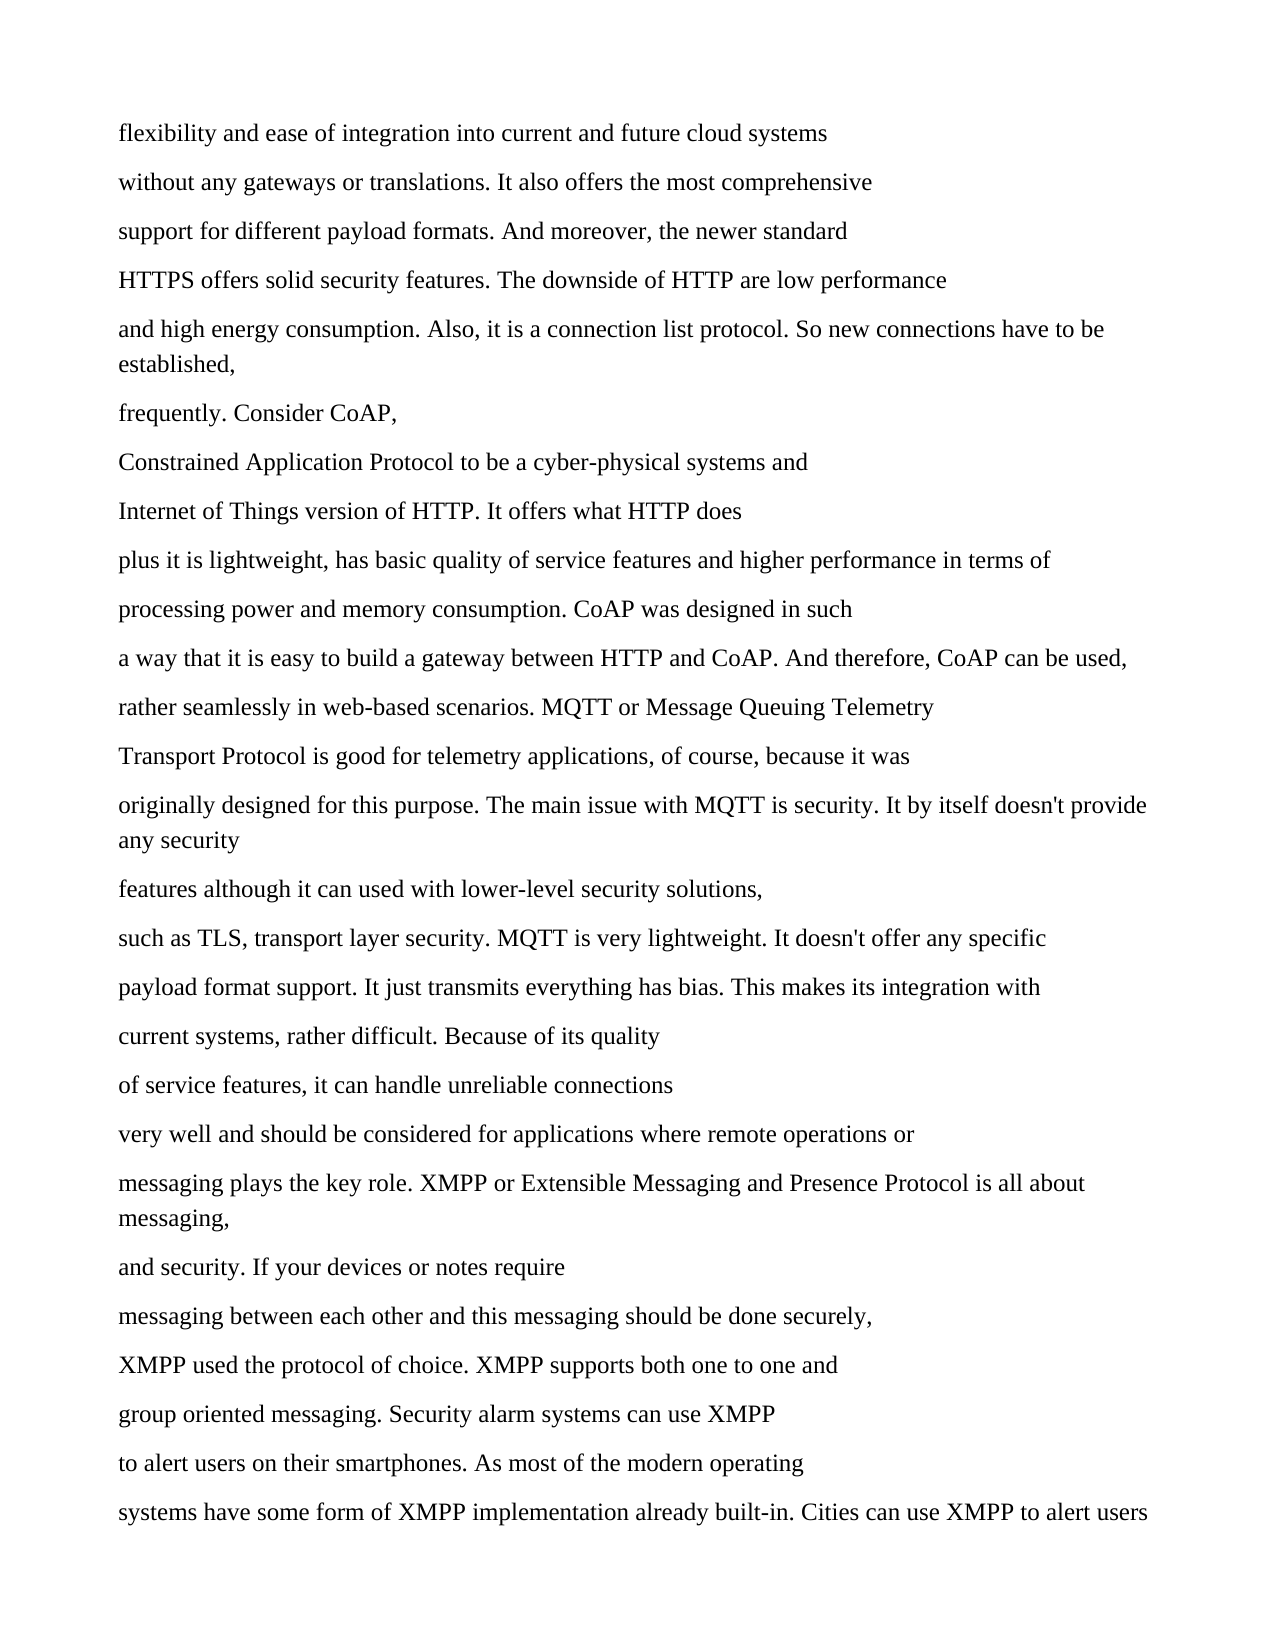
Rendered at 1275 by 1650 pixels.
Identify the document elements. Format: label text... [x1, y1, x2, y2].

text to alert users on their smartphones. As most of the modern operating [118, 1448, 1157, 1477]
text features although it can used with lower-level security solutions, [118, 874, 1157, 903]
text of service features, it can handle unreliable connections [118, 1070, 1157, 1099]
text originally designed for this purpose. The main issue with MQTT is security. It by itself doesn't provide any security [118, 790, 1157, 854]
text and high energy consumption. Also, it is a connection list protocol. So new connections have to be established, [118, 314, 1157, 378]
text support for different payload formats. And moreover, the newer standard [118, 216, 1157, 245]
text messaging between each other and this messaging should be done securely, [118, 1301, 1157, 1330]
text without any gateways or translations. It also offers the most comprehensive [118, 167, 1157, 196]
text current systems, rather difficult. Because of its quality [118, 1021, 1157, 1050]
text systems have some form of XMPP implementation already built-in. Cities can use XMPP to alert users [118, 1497, 1157, 1526]
text HTTPS offers solid security features. The downside of HTTP are low performance [118, 265, 1157, 294]
text plus it is lightweight, has basic quality of service features and higher performance in terms of [118, 545, 1157, 574]
text messaging plays the key role. XMPP or Extensible Messaging and Presence Protocol is all about messaging, [118, 1168, 1157, 1232]
text XMPP used the protocol of choice. XMPP supports both one to one and [118, 1350, 1157, 1379]
text and security. If your devices or notes require [118, 1252, 1157, 1281]
text group oriented messaging. Security alarm systems can use XMPP [118, 1399, 1157, 1428]
text rather seamlessly in web-based scenarios. MQTT or Message Queuing Telemetry [118, 692, 1157, 721]
text Internet of Things version of HTTP. It offers what HTTP does [118, 496, 1157, 525]
text frequently. Consider CoAP, [118, 398, 1157, 427]
text Transport Protocol is good for telemetry applications, of course, because it was [118, 741, 1157, 770]
text very well and should be considered for applications where remote operations or [118, 1119, 1157, 1148]
text flexibility and ease of integration into current and future cloud systems [118, 118, 1157, 147]
text payload format support. It just transmits everything has bias. This makes its integration with [118, 972, 1157, 1001]
text Constrained Application Protocol to be a cyber-physical systems and [118, 447, 1157, 476]
text processing power and memory consumption. CoAP was designed in such [118, 594, 1157, 623]
text such as TLS, transport layer security. MQTT is very lightweight. It doesn't offer any specific [118, 923, 1157, 952]
text a way that it is easy to build a gateway between HTTP and CoAP. And therefore, CoAP can be used, [118, 643, 1157, 672]
